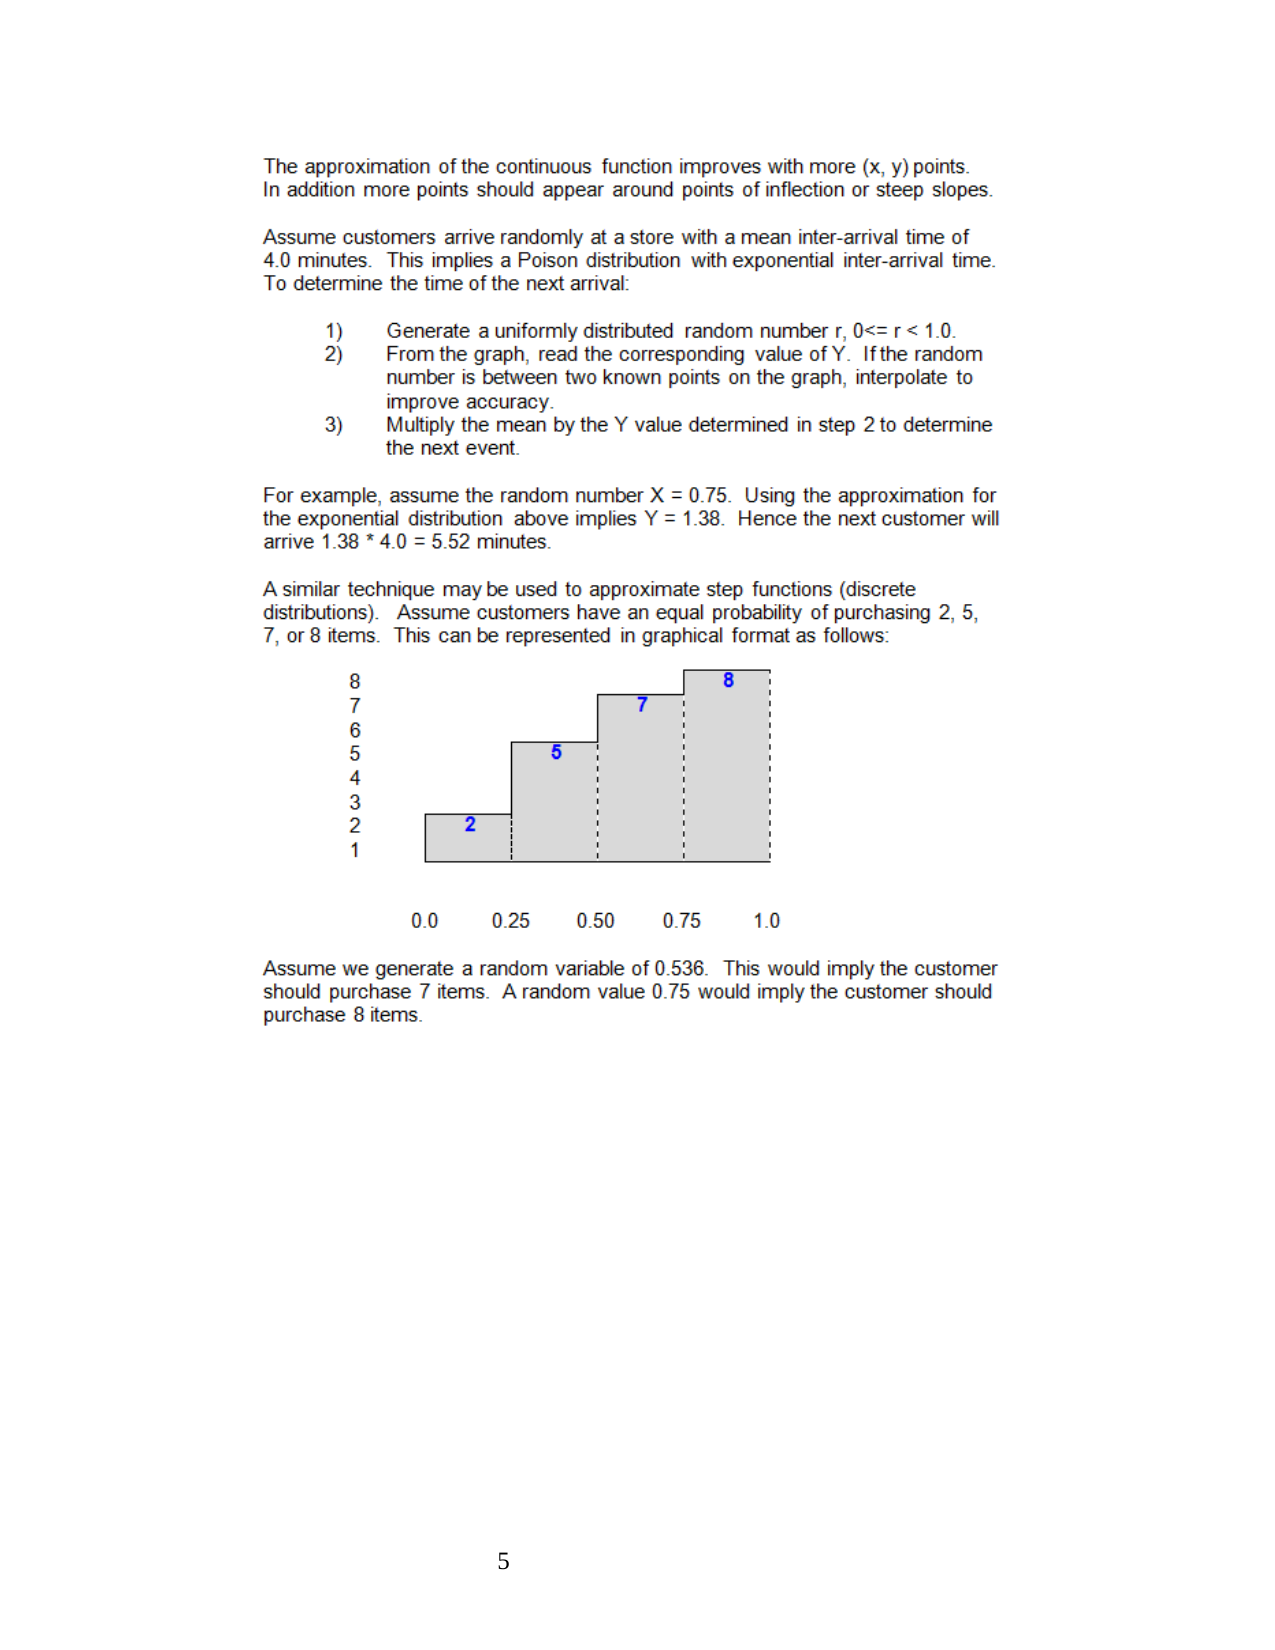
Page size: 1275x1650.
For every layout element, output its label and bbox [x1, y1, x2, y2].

picture [232, 150, 1043, 1053]
